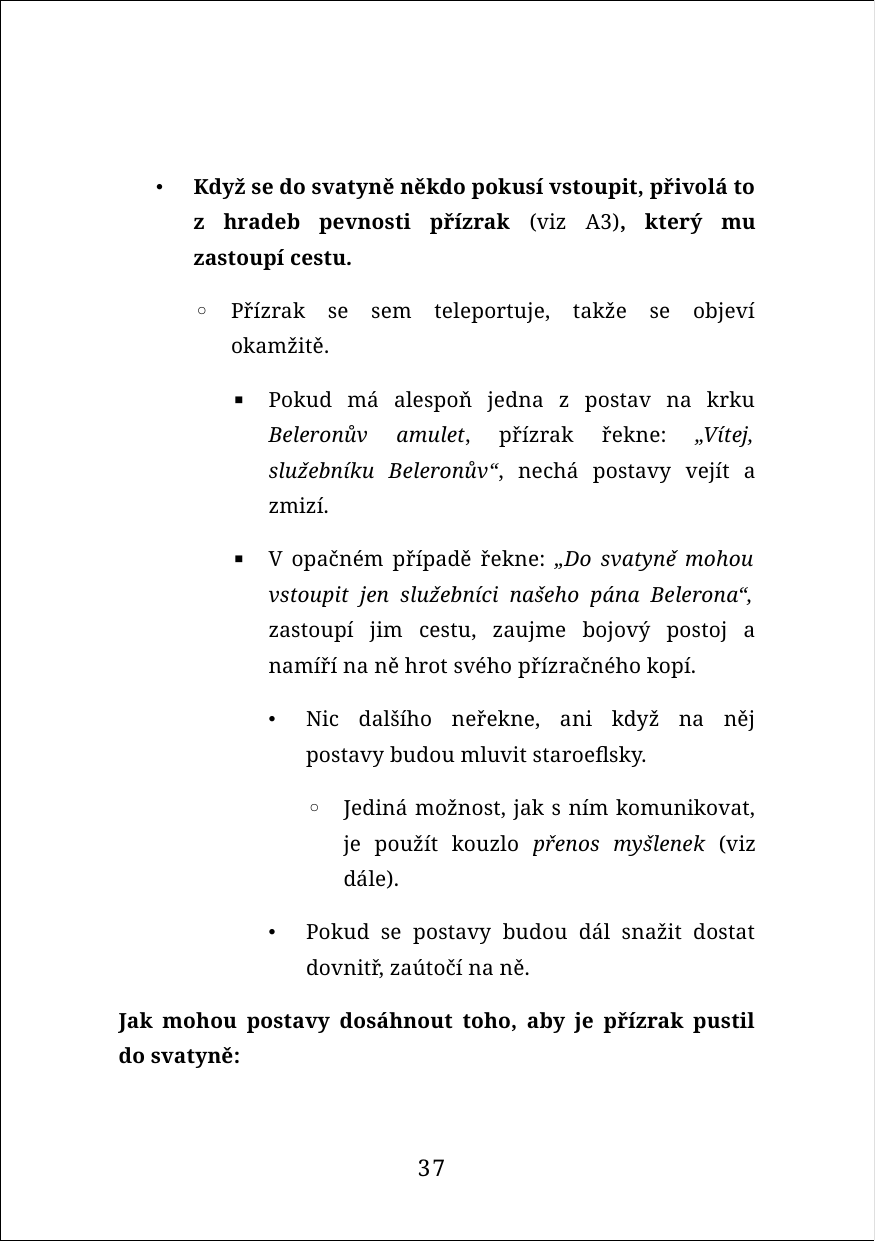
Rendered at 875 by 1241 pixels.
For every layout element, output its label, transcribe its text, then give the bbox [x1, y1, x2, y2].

list Pokud se postavy budou dál snažit dostat dovnitř, zaútočí na ně. [268, 917, 756, 981]
list Když se do svatyně někdo pokusí vstoupit, přivolá to z hradeb pevnosti přízrak (viz A3), který mu zastoupí cestu. [156, 172, 756, 271]
list Jediná možnost, jak s ním komunikovat, je použít kouzlo přenos myšlenek (viz dále). [306, 793, 756, 893]
list Nic dalšího neřekne, ani když na něj postavy budou mluvit staroeflsky. [268, 704, 756, 768]
list Pokud má alespoň jedna z postav na krku Beleronův amulet, přízrak řekne: „Vítej, služebníku Beleronův“, nechá postavy vejít a zmizí. [231, 385, 756, 520]
list V opačném případě řekne: „Do svatyně mohou vstoupit jen služebníci našeho pána Belerona“, zastoupí jim cestu, zaujme bojový postoj a namíří na ně hrot svého přízračného kopí. [231, 544, 756, 679]
text Jak mohou postavy dosáhnout toho, aby je přízrak pustil do svatyně: [118, 1006, 756, 1070]
list Přízrak se sem teleportuje, takže se objeví okamžitě. [193, 296, 756, 360]
